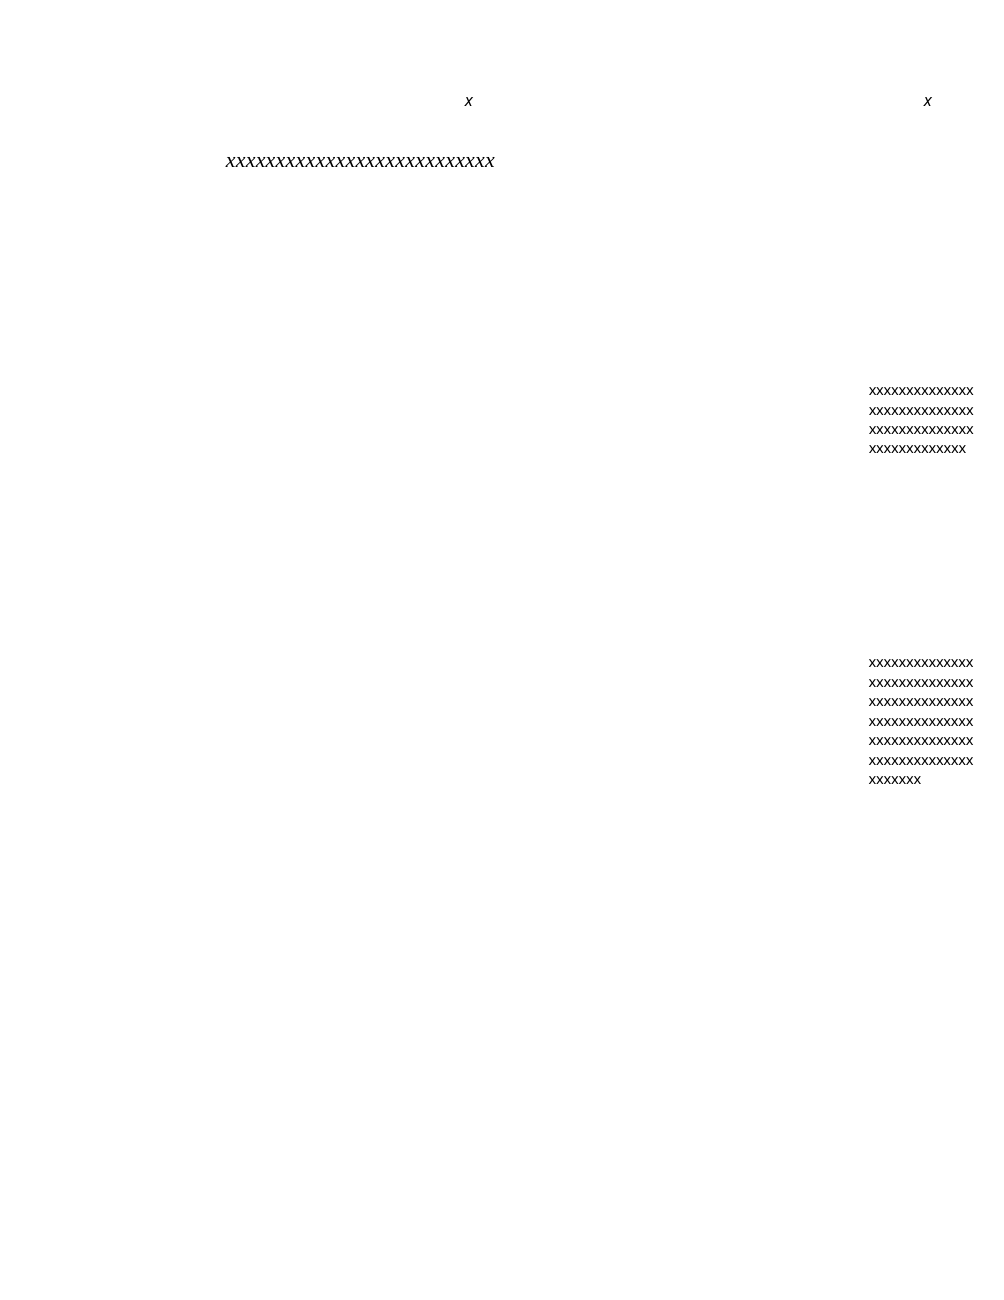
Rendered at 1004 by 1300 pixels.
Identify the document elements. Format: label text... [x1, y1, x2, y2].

text xxxxxxxxxxxxxxxxxxxxxxxxxxxxxxxxxxxxxxxxxxxxxxxxxxxxxxxxxxxxxxxxxxxxxxxxxxxxxxxxxxxxxxxxxxx [868, 652, 974, 788]
text xxxxxxxxxxxxxxxxxxxxxxxxxxx [226, 147, 766, 172]
text xxxxxxxxxxxxxxxxxxxxxxxxxxxxxxxxxxxxxxxxxxxxxxxxxxxxxxx [868, 380, 974, 458]
